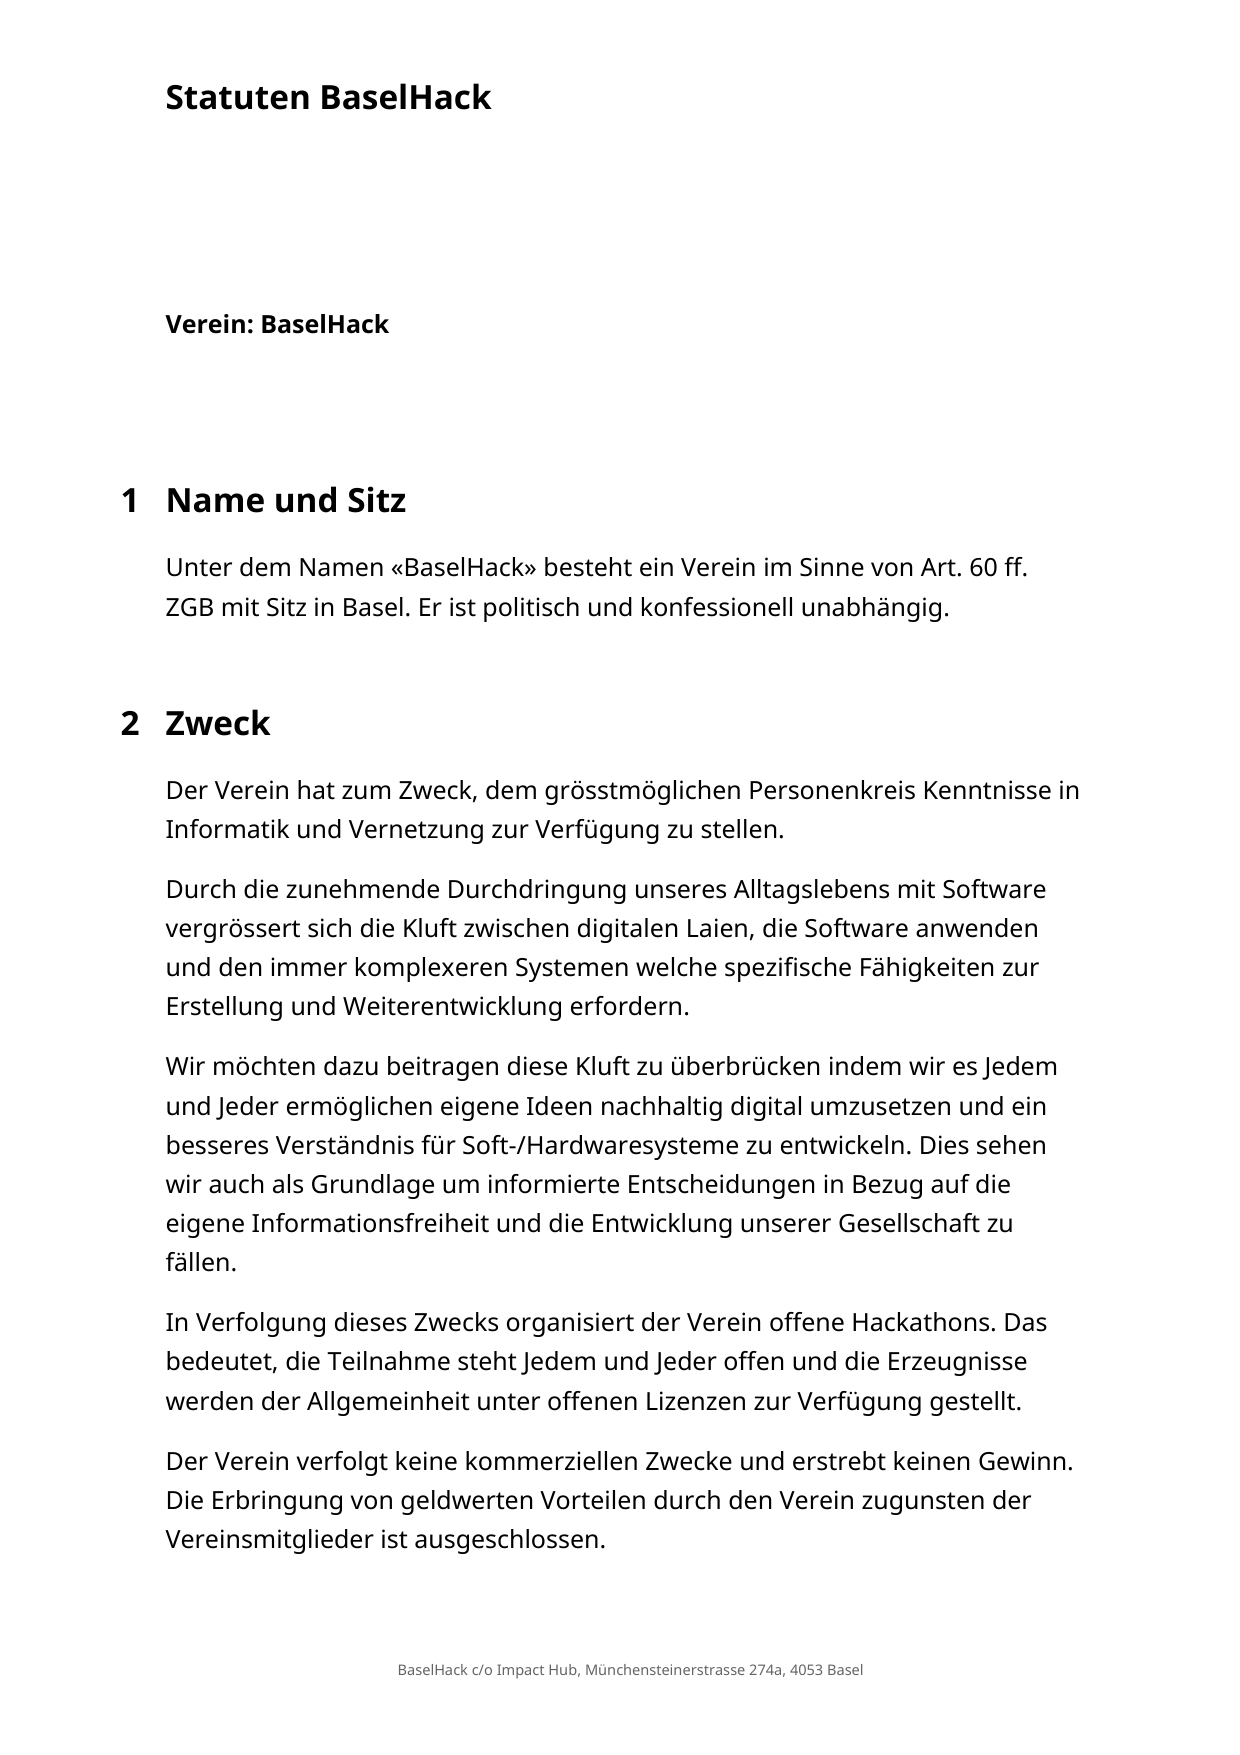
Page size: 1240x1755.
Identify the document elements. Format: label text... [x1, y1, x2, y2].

text Verein: BaselHack [165, 307, 1082, 341]
text Wir möchten dazu beitragen diese Kluft zu überbrücken indem wir es Jedem und Jeder ermöglichen eigene Ideen nachhaltig digital umzusetzen und ein besseres Verständnis für Soft-/Hardwaresysteme zu entwickeln. Dies sehen wir auch als Grundlage um informierte Entscheidungen in Bezug auf die eigene Informationsfreiheit und die Entwicklung unserer Gesellschaft zu fällen. [165, 1049, 1082, 1279]
text In Verfolgung dieses Zwecks organisiert der Verein offene Hackathons. Das bedeutet, die Teilnahme steht Jedem und Jeder offen und die Erzeugnisse werden der Allgemeinheit unter offenen Lizenzen zur Verfügung gestellt. [165, 1305, 1082, 1417]
text Der Verein hat zum Zweck, dem grösstmöglichen Personenkreis Kenntnisse in Informatik und Vernetzung zur Verfügung zu stellen. [165, 772, 1082, 846]
text Durch die zunehmende Durchdringung unseres Alltagslebens mit Software vergrössert sich die Kluft zwischen digitalen Laien, die Software anwenden und den immer komplexeren Systemen welche spezifische Fähigkeiten zur Erstellung und Weiterentwicklung erfordern. [165, 871, 1082, 1023]
subtitle Zweck [120, 699, 1082, 745]
subtitle Name und Sitz [120, 477, 1082, 522]
text Der Verein verfolgt keine kommerziellen Zwecke und erstrebt keinen Gewinn. Die Erbringung von geldwerten Vorteilen durch den Verein zugunsten der Vereinsmitglieder ist ausgeschlossen. [165, 1443, 1082, 1556]
text Unter dem Namen «BaselHack» besteht ein Verein im Sinne von Art. 60 ff. ZGB mit Sitz in Basel. Er ist politisch und konfessionell unabhängig. [165, 550, 1082, 623]
